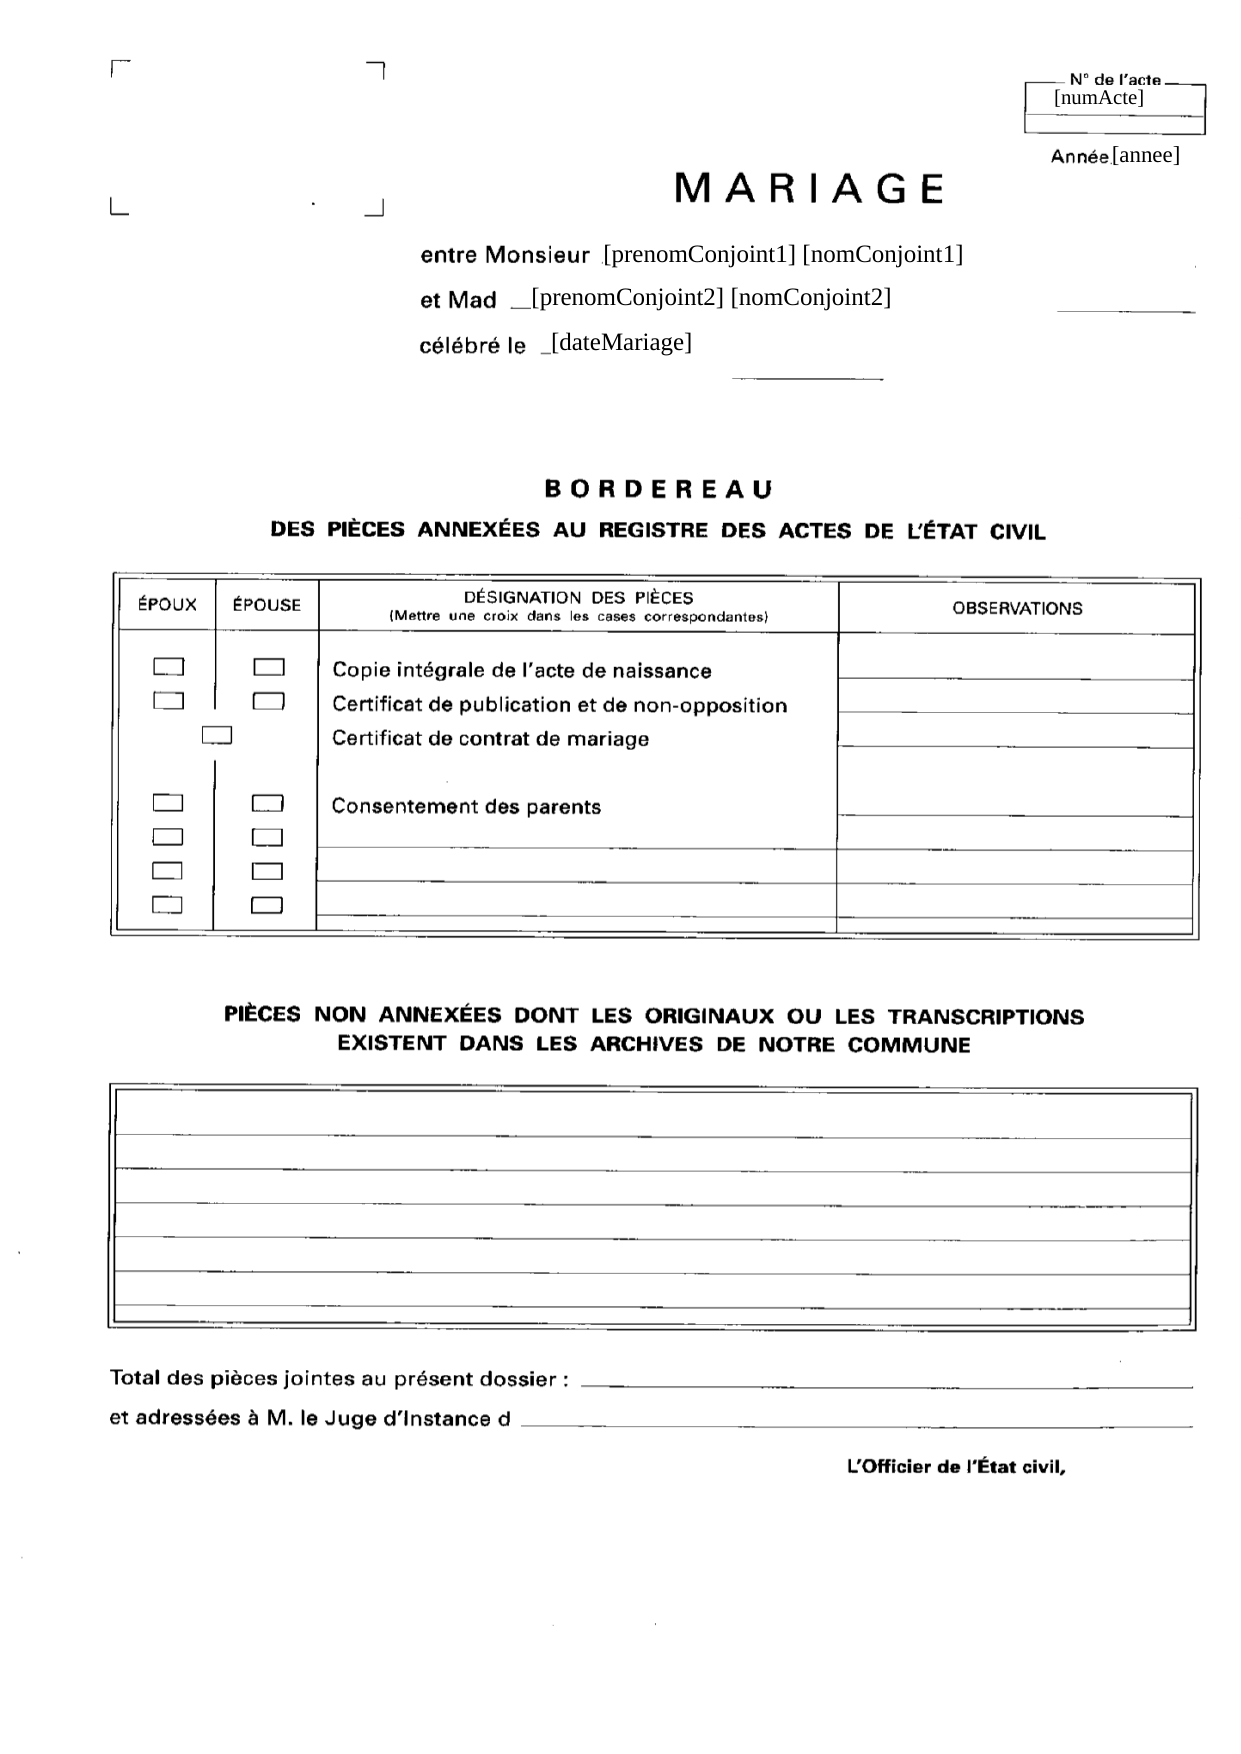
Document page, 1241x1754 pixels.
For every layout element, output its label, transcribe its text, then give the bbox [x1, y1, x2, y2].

text [dateMariage] [551, 327, 1197, 355]
text [numActe] [1054, 85, 1161, 109]
text [prenomConjoint2] [nomConjoint2] [531, 282, 1197, 310]
picture [0, 0, 1241, 1658]
text [prenomConjoint1] [nomConjoint1] [603, 239, 1195, 268]
text [annee] [1112, 141, 1186, 168]
